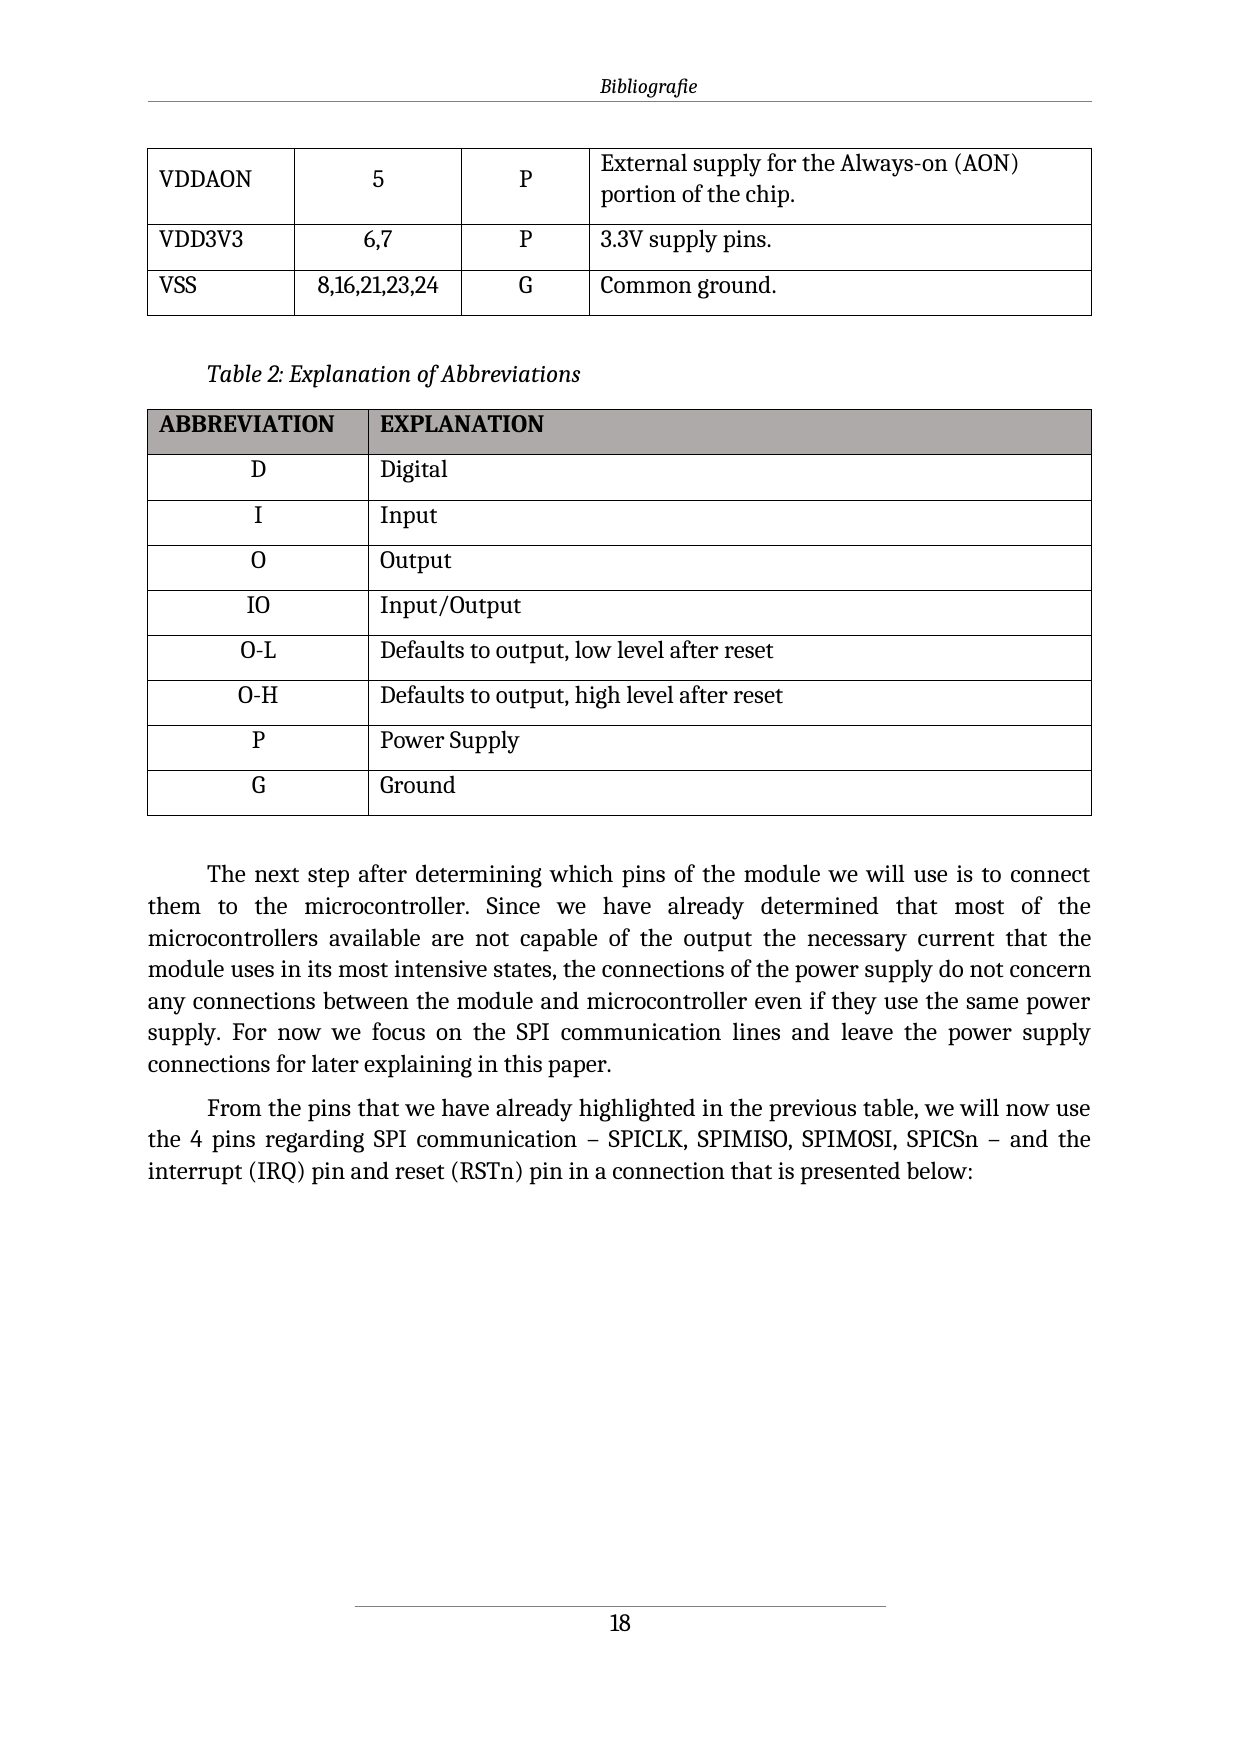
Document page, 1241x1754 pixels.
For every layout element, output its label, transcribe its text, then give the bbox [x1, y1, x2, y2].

text Table 2: Explanation of Abbreviations [148, 360, 1092, 388]
table_cell O-L [148, 636, 368, 680]
table_cell D [148, 455, 368, 499]
table_cell Defaults to output, low level after reset [369, 636, 1091, 680]
table_cell O-H [148, 681, 368, 725]
table_cell G [462, 271, 589, 314]
table_cell VDD3V3 [148, 225, 294, 269]
table_cell Input/Output [369, 591, 1091, 635]
table_cell Power Supply [369, 726, 1091, 770]
table_cell 3.3V supply pins. [590, 225, 1091, 269]
table_cell Defaults to output, high level after reset [369, 681, 1091, 725]
table_cell 8,16,21,23,24 [295, 271, 461, 314]
table_cell VDDAON [148, 149, 294, 224]
table_cell Input [369, 501, 1091, 544]
table_cell I [148, 501, 368, 544]
table_cell Ground [369, 771, 1091, 815]
table_cell P [462, 225, 589, 269]
text The next step after determining which pins of the module we will use is to connect them to the microcontroller. Since we have already determined that most of the microcontrollers available are not capable of the output the necessary current that the module uses in its most intensive states, the connections of the power supply do not concern any connections between the module and microcontroller even if they use the same power supply. For now we focus on the SPI communication lines and leave the power supply connections for later explaining in this paper. [148, 860, 1092, 1078]
table_cell O [148, 546, 368, 590]
table_cell P [462, 149, 589, 224]
text From the pins that we have already highlighted in the previous table, we will now use the 4 pins regarding SPI communication – SPICLK, SPIMISO, SPIMOSI, SPICSn – and the interrupt (IRQ) pin and reset (RSTn) pin in a connection that is presented below: [148, 1094, 1092, 1186]
table_cell 5 [295, 149, 461, 224]
table_cell P [148, 726, 368, 770]
table_cell External supply for the Always-on (AON) portion of the chip. [590, 149, 1091, 224]
table_cell Common ground. [590, 271, 1091, 314]
table_cell Digital [369, 455, 1091, 499]
table_cell VSS [148, 271, 294, 314]
table_header EXPLANATION [369, 410, 1091, 454]
table_cell 6,7 [295, 225, 461, 269]
table_cell G [148, 771, 368, 815]
table_header ABBREVIATION [148, 410, 368, 454]
table_cell Output [369, 546, 1091, 590]
table_cell IO [148, 591, 368, 635]
